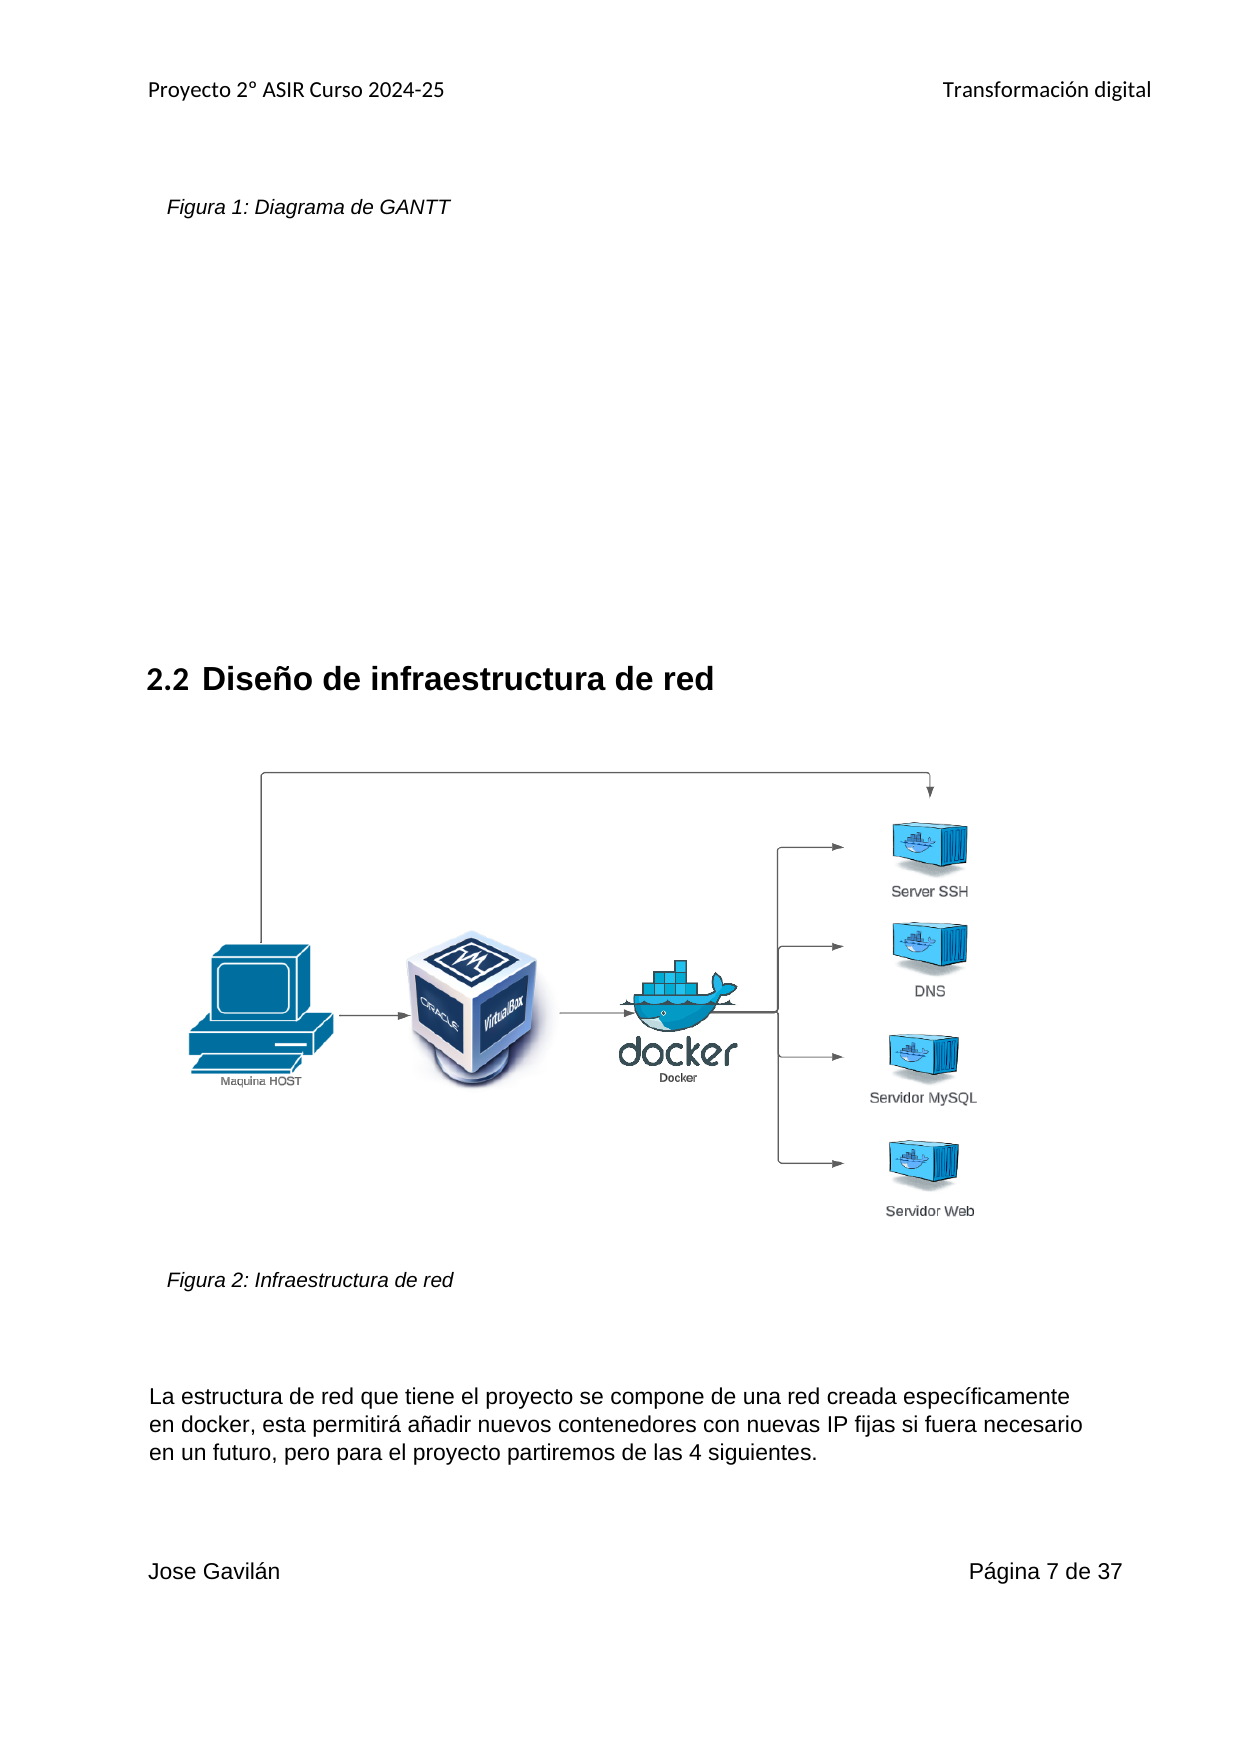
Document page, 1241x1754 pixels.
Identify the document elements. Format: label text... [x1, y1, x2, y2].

text La estructura de red que tiene el proyecto se compone de una red creada específicamente en docker, esta permitirá añadir nuevos contenedores con nuevas IP fijas si fuera necesario en un futuro, pero para el proyecto partiremos de las 4 siguientes. [149, 1383, 1093, 1465]
text Figura 2: Infraestructura de red [167, 1266, 1069, 1292]
subtitle Diseño de infraestructura de red [146, 658, 1093, 699]
text [167, 702, 1069, 707]
picture [139, 707, 1085, 1266]
text Figura 1: Diagrama de GANTT [167, 195, 1069, 219]
